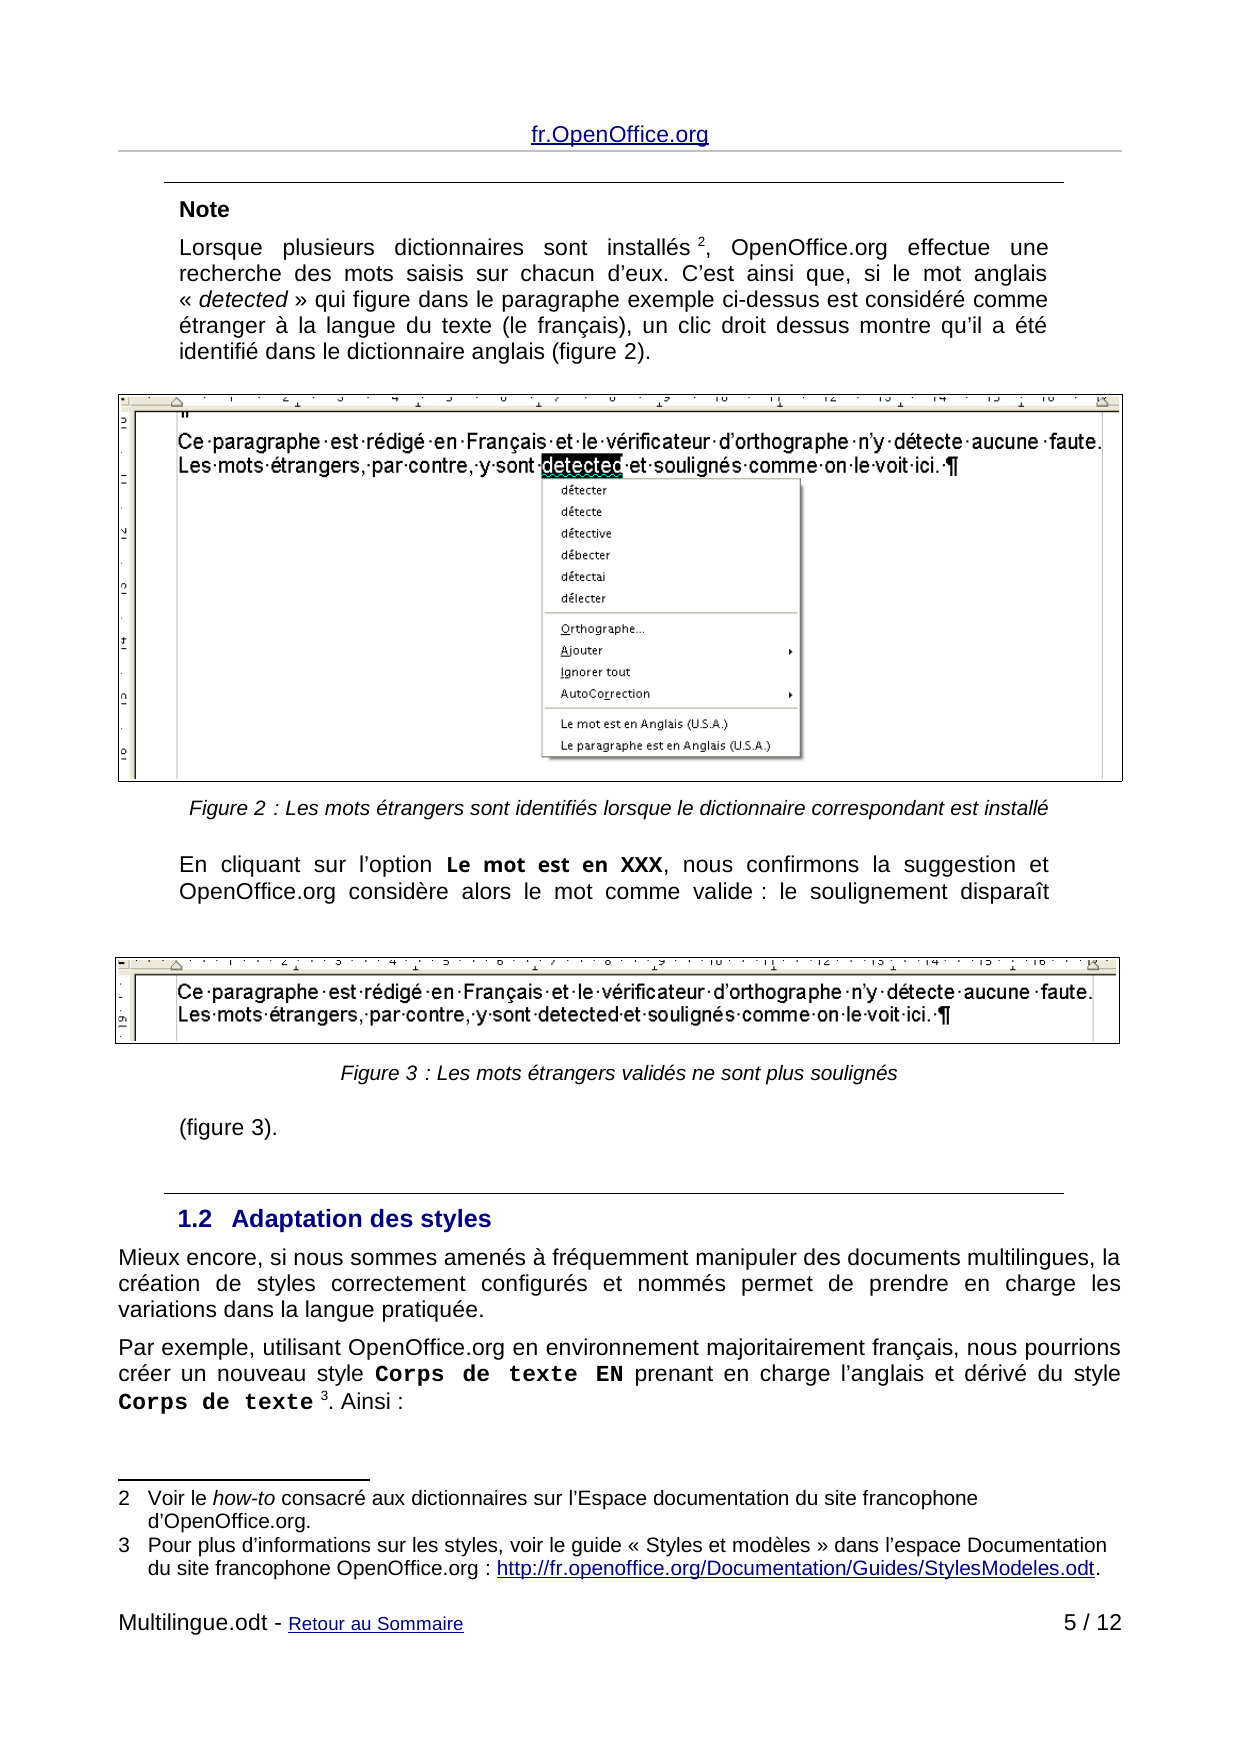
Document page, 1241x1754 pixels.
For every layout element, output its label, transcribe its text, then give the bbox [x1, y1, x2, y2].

text Note [164, 183, 1064, 219]
subtitle Adaptation des styles [177, 1205, 1122, 1233]
text Figure 2 : Les mots étrangers sont identifiés lorsque le dictionnaire correspondant est installé [118, 782, 1122, 820]
text [119, 395, 1122, 781]
picture [121, 397, 1119, 779]
text Figure 3 : Les mots étrangers validés ne sont plus soulignés [115, 957, 1125, 1085]
picture [118, 960, 1117, 1041]
text En cliquant sur l’option Le mot est en XXX, nous confirmons la suggestion et OpenOffice.org considère alors le mot comme valide : le soulignement disparaît [164, 820, 1064, 957]
text Voir le how-to consacré aux dictionnaires sur l’Espace documentation du site francophone d’OpenOffice.org. [118, 1486, 1122, 1533]
text Pour plus d’informations sur les styles, voir le guide « Styles et modèles » dans l’espace Documentation du site francophone OpenOffice.org : http://fr.openoffice.org/Documentation/Guides/StylesModeles.odt. [118, 1533, 1122, 1580]
text Mieux encore, si nous sommes amenés à fréquemment manipuler des documents multilingues, la création de styles correctement configurés et nommés permet de prendre en charge les variations dans la langue pratiquée. [118, 1244, 1122, 1323]
text Lorsque plusieurs dictionnaires sont installés , OpenOffice.org effectue une recherche des mots saisis sur chacun d’eux. C’est ainsi que, si le mot anglais « detected » qui figure dans le paragraphe exemple ci-dessus est considéré comme étranger à la langue du texte (le français), un clic droit dessus montre qu’il a été identifié dans le dictionnaire anglais (figure 2). [164, 219, 1064, 361]
text Par exemple, utilisant OpenOffice.org en environnement majoritairement français, nous pourrions créer un nouveau style Corps de texte EN prenant en charge l’anglais et dérivé du style Corps de texte . Ainsi : [118, 1334, 1122, 1417]
text [164, 361, 1064, 394]
text (figure 3). [164, 1085, 1064, 1140]
